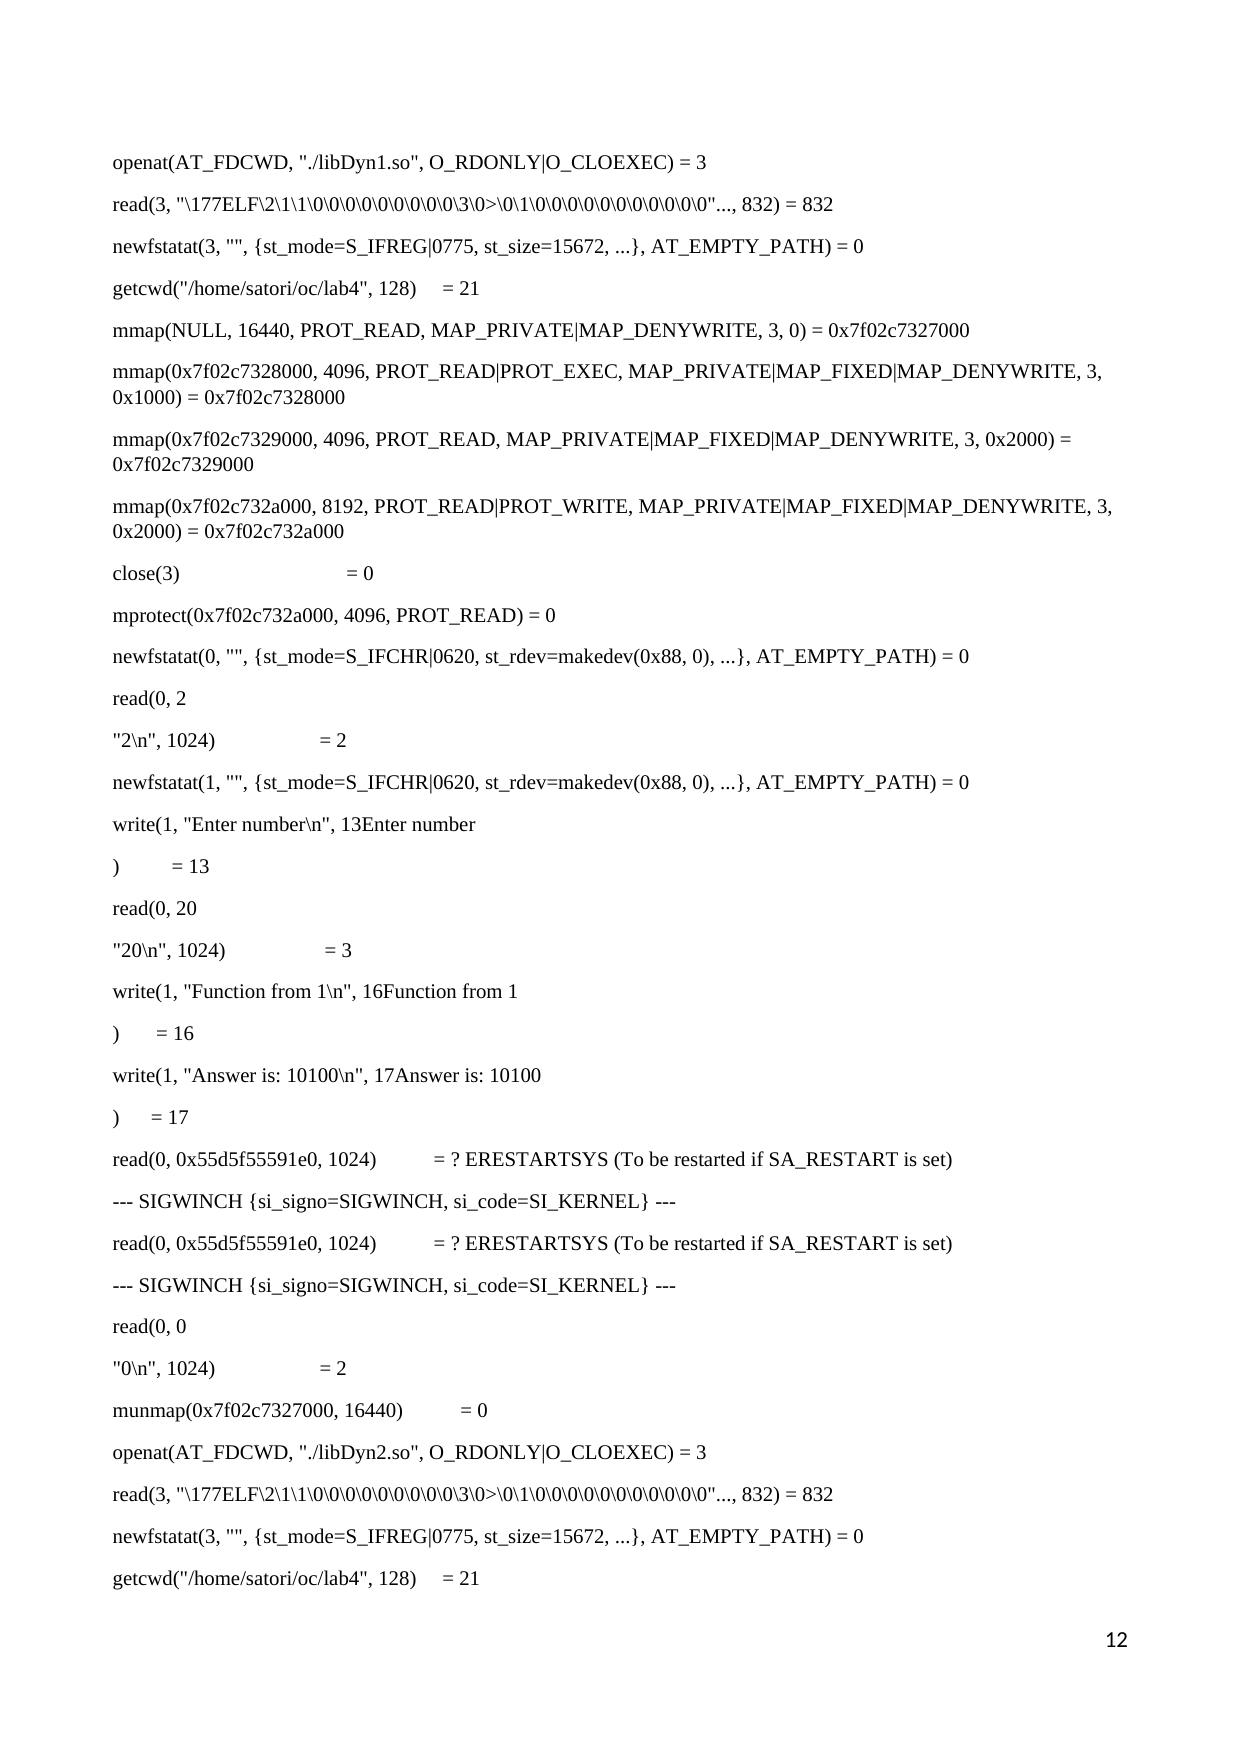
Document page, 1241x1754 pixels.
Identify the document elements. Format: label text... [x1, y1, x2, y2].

text read(0, 2 [112, 686, 1128, 710]
text read(3, "\177ELF\2\1\1\0\0\0\0\0\0\0\0\0\3\0>\0\1\0\0\0\0\0\0\0\0\0\0\0"..., 832) = 832 [112, 1482, 1128, 1506]
text --- SIGWINCH {si_signo=SIGWINCH, si_code=SI_KERNEL} --- [112, 1189, 1128, 1213]
text getcwd("/home/satori/oc/lab4", 128) = 21 [112, 276, 1128, 300]
text mmap(0x7f02c7328000, 4096, PROT_READ|PROT_EXEC, MAP_PRIVATE|MAP_FIXED|MAP_DENYWRITE, 3, 0x1000) = 0x7f02c7328000 [112, 359, 1128, 409]
text read(0, 0x55d5f55591e0, 1024) = ? ERESTARTSYS (To be restarted if SA_RESTART is set) [112, 1231, 1128, 1255]
text --- SIGWINCH {si_signo=SIGWINCH, si_code=SI_KERNEL} --- [112, 1272, 1128, 1297]
text ) = 16 [112, 1021, 1128, 1045]
text read(3, "\177ELF\2\1\1\0\0\0\0\0\0\0\0\0\3\0>\0\1\0\0\0\0\0\0\0\0\0\0\0"..., 832) = 832 [112, 192, 1128, 216]
text "0\n", 1024) = 2 [112, 1356, 1128, 1380]
text ) = 13 [112, 854, 1128, 878]
text close(3) = 0 [112, 561, 1128, 585]
text read(0, 20 [112, 896, 1128, 920]
text "20\n", 1024) = 3 [112, 937, 1128, 962]
text mprotect(0x7f02c732a000, 4096, PROT_READ) = 0 [112, 602, 1128, 627]
text read(0, 0x55d5f55591e0, 1024) = ? ERESTARTSYS (To be restarted if SA_RESTART is set) [112, 1147, 1128, 1171]
text "2\n", 1024) = 2 [112, 728, 1128, 752]
text write(1, "Enter number\n", 13Enter number [112, 812, 1128, 836]
text munmap(0x7f02c7327000, 16440) = 0 [112, 1398, 1128, 1422]
text openat(AT_FDCWD, "./libDyn1.so", O_RDONLY|O_CLOEXEC) = 3 [112, 150, 1128, 174]
text write(1, "Answer is: 10100\n", 17Answer is: 10100 [112, 1063, 1128, 1087]
text newfstatat(3, "", {st_mode=S_IFREG|0775, st_size=15672, ...}, AT_EMPTY_PATH) = 0 [112, 234, 1128, 258]
text ) = 17 [112, 1105, 1128, 1129]
text getcwd("/home/satori/oc/lab4", 128) = 21 [112, 1566, 1128, 1590]
text openat(AT_FDCWD, "./libDyn2.so", O_RDONLY|O_CLOEXEC) = 3 [112, 1440, 1128, 1464]
text mmap(0x7f02c732a000, 8192, PROT_READ|PROT_WRITE, MAP_PRIVATE|MAP_FIXED|MAP_DENYWRITE, 3, 0x2000) = 0x7f02c732a000 [112, 493, 1128, 543]
text write(1, "Function from 1\n", 16Function from 1 [112, 979, 1128, 1003]
text newfstatat(3, "", {st_mode=S_IFREG|0775, st_size=15672, ...}, AT_EMPTY_PATH) = 0 [112, 1524, 1128, 1548]
text mmap(0x7f02c7329000, 4096, PROT_READ, MAP_PRIVATE|MAP_FIXED|MAP_DENYWRITE, 3, 0x2000) = 0x7f02c7329000 [112, 426, 1128, 476]
text mmap(NULL, 16440, PROT_READ, MAP_PRIVATE|MAP_DENYWRITE, 3, 0) = 0x7f02c7327000 [112, 317, 1128, 342]
text read(0, 0 [112, 1314, 1128, 1338]
text newfstatat(0, "", {st_mode=S_IFCHR|0620, st_rdev=makedev(0x88, 0), ...}, AT_EMPTY_PATH) = 0 [112, 644, 1128, 668]
text newfstatat(1, "", {st_mode=S_IFCHR|0620, st_rdev=makedev(0x88, 0), ...}, AT_EMPTY_PATH) = 0 [112, 770, 1128, 794]
